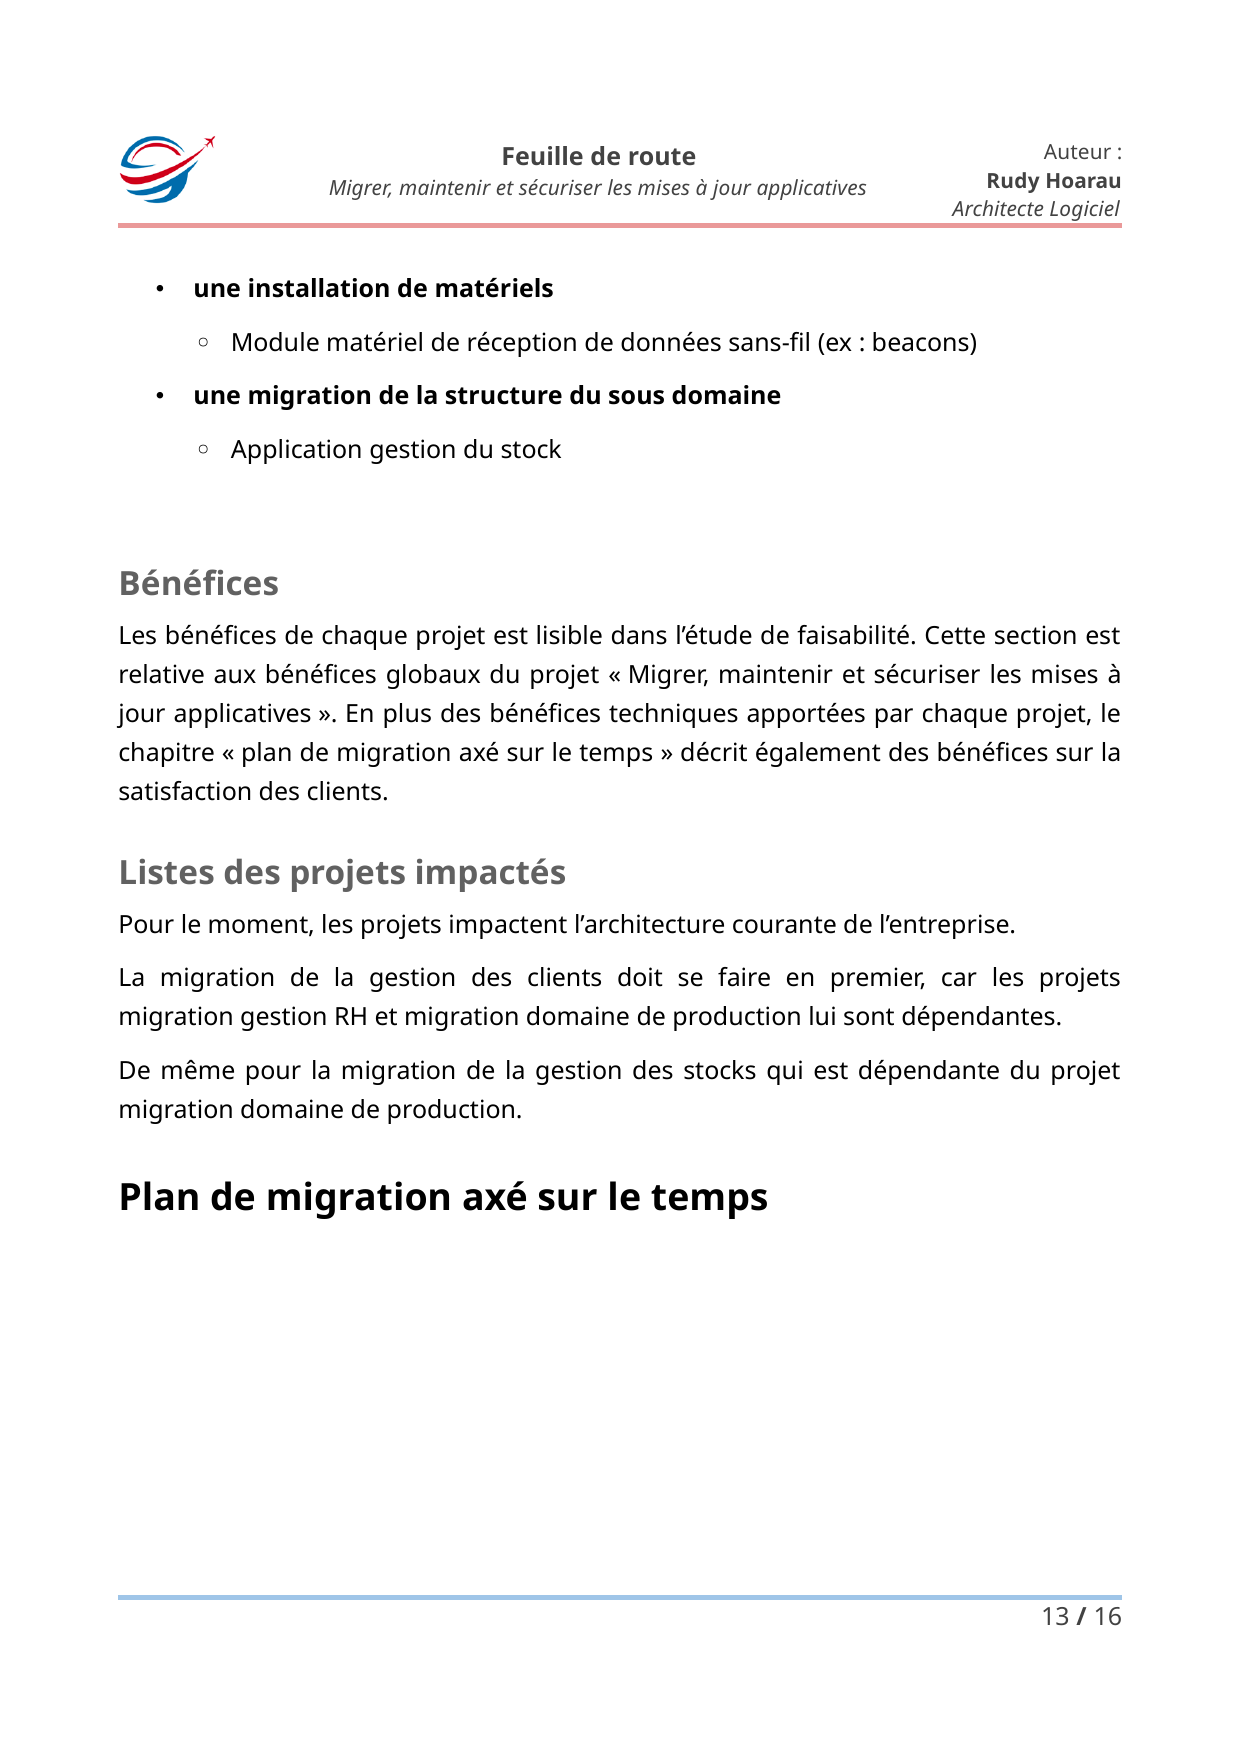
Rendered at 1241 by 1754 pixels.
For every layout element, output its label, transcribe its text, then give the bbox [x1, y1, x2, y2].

subtitle Listes des projets impactés [118, 848, 1122, 894]
list Module matériel de réception de données sans-fil (ex : beacons) [193, 324, 1122, 358]
list une migration de la structure du sous domaine [156, 378, 1122, 412]
text De même pour la migration de la gestion des stocks qui est dépendante du projet migration domaine de production. [118, 1053, 1122, 1126]
text Les bénéfices de chaque projet est lisible dans l’étude de faisabilité. Cette section est relative aux bénéfices globaux du projet « Migrer, maintenir et sécuriser les mises à jour applicatives ». En plus des bénéfices techniques apportées par chaque projet, le chapitre « plan de migration axé sur le temps » décrit également des bénéfices sur la satisfaction des clients. [118, 618, 1122, 808]
list Application gestion du stock [193, 432, 1122, 466]
text Pour le moment, les projets impactent l’architecture courante de l’entreprise. [118, 907, 1122, 941]
subtitle Plan de migration axé sur le temps [118, 1170, 1122, 1221]
picture [118, 132, 218, 209]
text La migration de la gestion des clients doit se faire en premier, car les projets migration gestion RH et migration domaine de production lui sont dépendantes. [118, 960, 1122, 1033]
subtitle Bénéfices [118, 559, 1122, 606]
list une installation de matériels [156, 271, 1122, 305]
